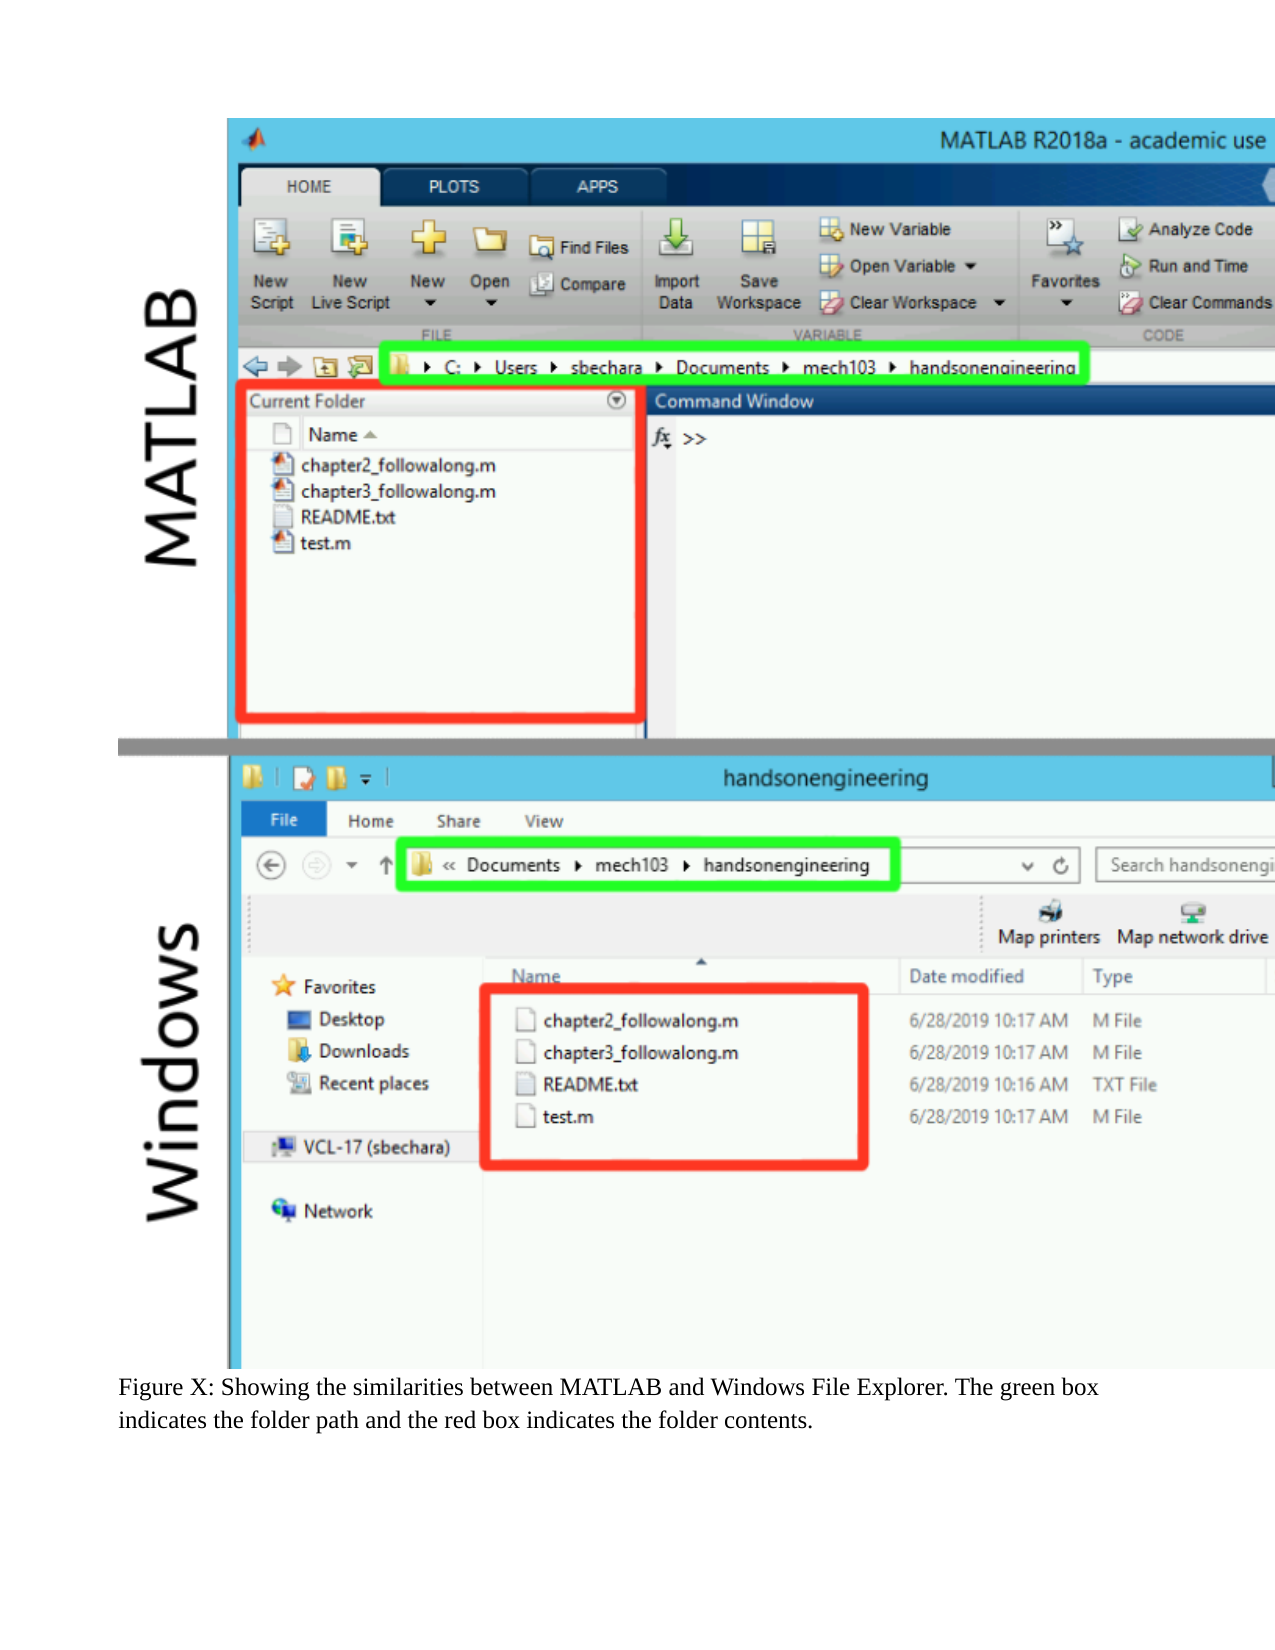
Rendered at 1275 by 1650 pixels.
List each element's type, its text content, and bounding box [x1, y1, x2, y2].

text Figure X: Showing the similarities between MATLAB and Windows File Explorer. The green box indicates the folder path and the red box indicates the folder contents. [118, 1372, 1157, 1434]
picture [118, 118, 1275, 1369]
